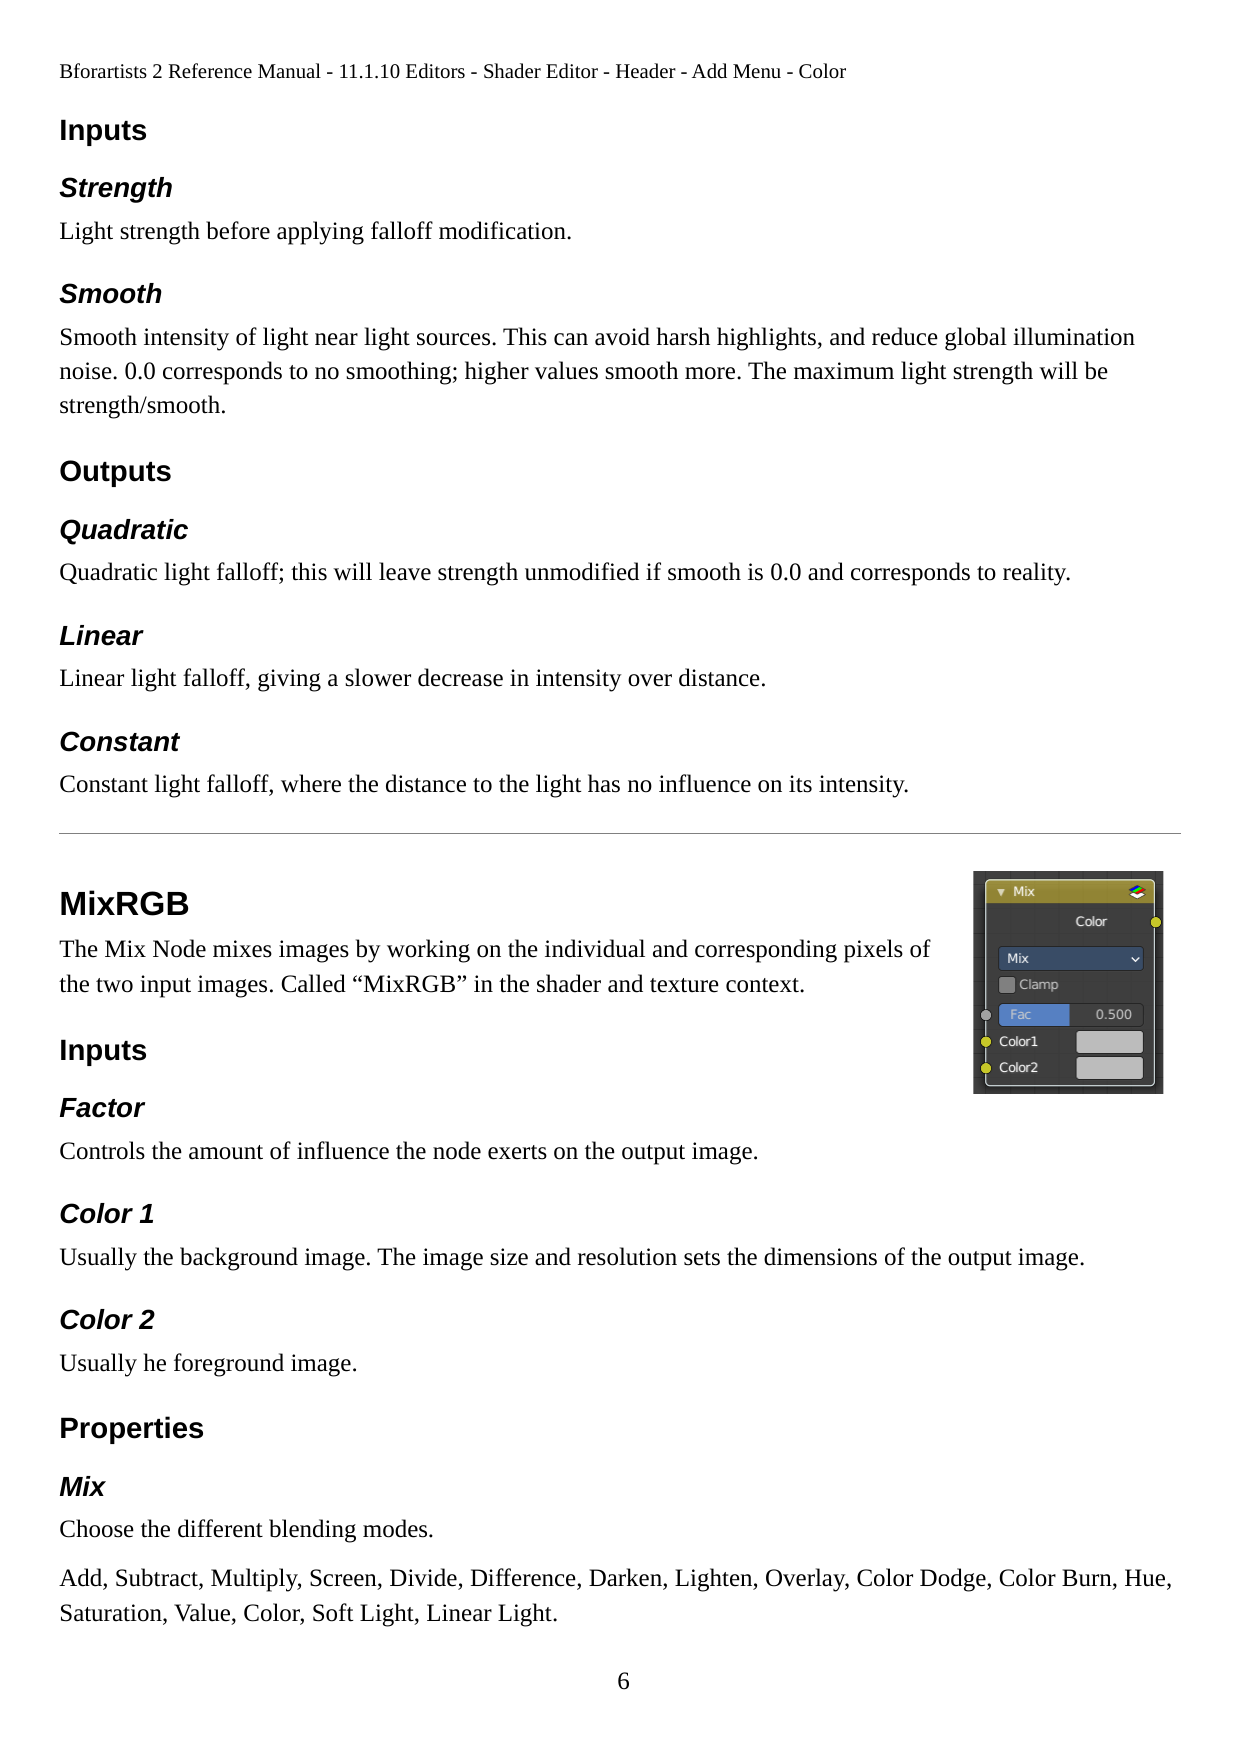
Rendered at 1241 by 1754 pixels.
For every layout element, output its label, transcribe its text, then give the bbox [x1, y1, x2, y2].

subtitle Strength [59, 171, 1181, 203]
text Usually the background image. The image size and resolution sets the dimensions of the output image. [59, 1242, 1181, 1270]
picture [973, 871, 1164, 1094]
subtitle Factor [59, 1091, 1181, 1123]
text Add, Subtract, Multiply, Screen, Divide, Difference, Darken, Lighten, Overlay, Color Dodge, Color Burn, Hue, Saturation, Value, Color, Soft Light, Linear Light. [59, 1563, 1181, 1627]
subtitle Inputs [59, 113, 1181, 146]
subtitle MixRGB [59, 883, 973, 922]
text Controls the amount of influence the node exerts on the output image. [59, 1136, 1181, 1164]
text Linear light falloff, giving a slower decrease in intensity over distance. [59, 663, 1181, 692]
subtitle [1164, 883, 1181, 922]
subtitle Quadratic [59, 513, 1181, 545]
text Usually he foreground image. [59, 1348, 1181, 1376]
subtitle Constant [59, 725, 1181, 757]
subtitle Color 1 [59, 1197, 1181, 1229]
subtitle Linear [59, 619, 1181, 651]
text Choose the different blending modes. [59, 1514, 1181, 1543]
text Smooth intensity of light near light sources. This can avoid harsh highlights, and reduce global illumination noise. 0.0 corresponds to no smoothing; higher values smooth more. The maximum light strength will be strength/smooth. [59, 322, 1181, 419]
subtitle Outputs [59, 454, 1181, 488]
subtitle Color 2 [59, 1303, 1181, 1335]
text The Mix Node mixes images by working on the individual and corresponding pixels of the two input images. Called “MixRGB” in the shader and texture context. [59, 934, 973, 998]
text Light strength before applying falloff modification. [59, 216, 1181, 244]
subtitle Smooth [59, 277, 1181, 309]
text Constant light falloff, where the distance to the light has no influence on its intensity. [59, 769, 1181, 798]
subtitle Mix [59, 1470, 1181, 1502]
subtitle Inputs [59, 1033, 973, 1066]
subtitle Properties [59, 1411, 1181, 1445]
text Quadratic light falloff; this will leave strength unmodified if smooth is 0.0 and corresponds to reality. [59, 557, 1181, 586]
subtitle [1164, 1033, 1181, 1066]
